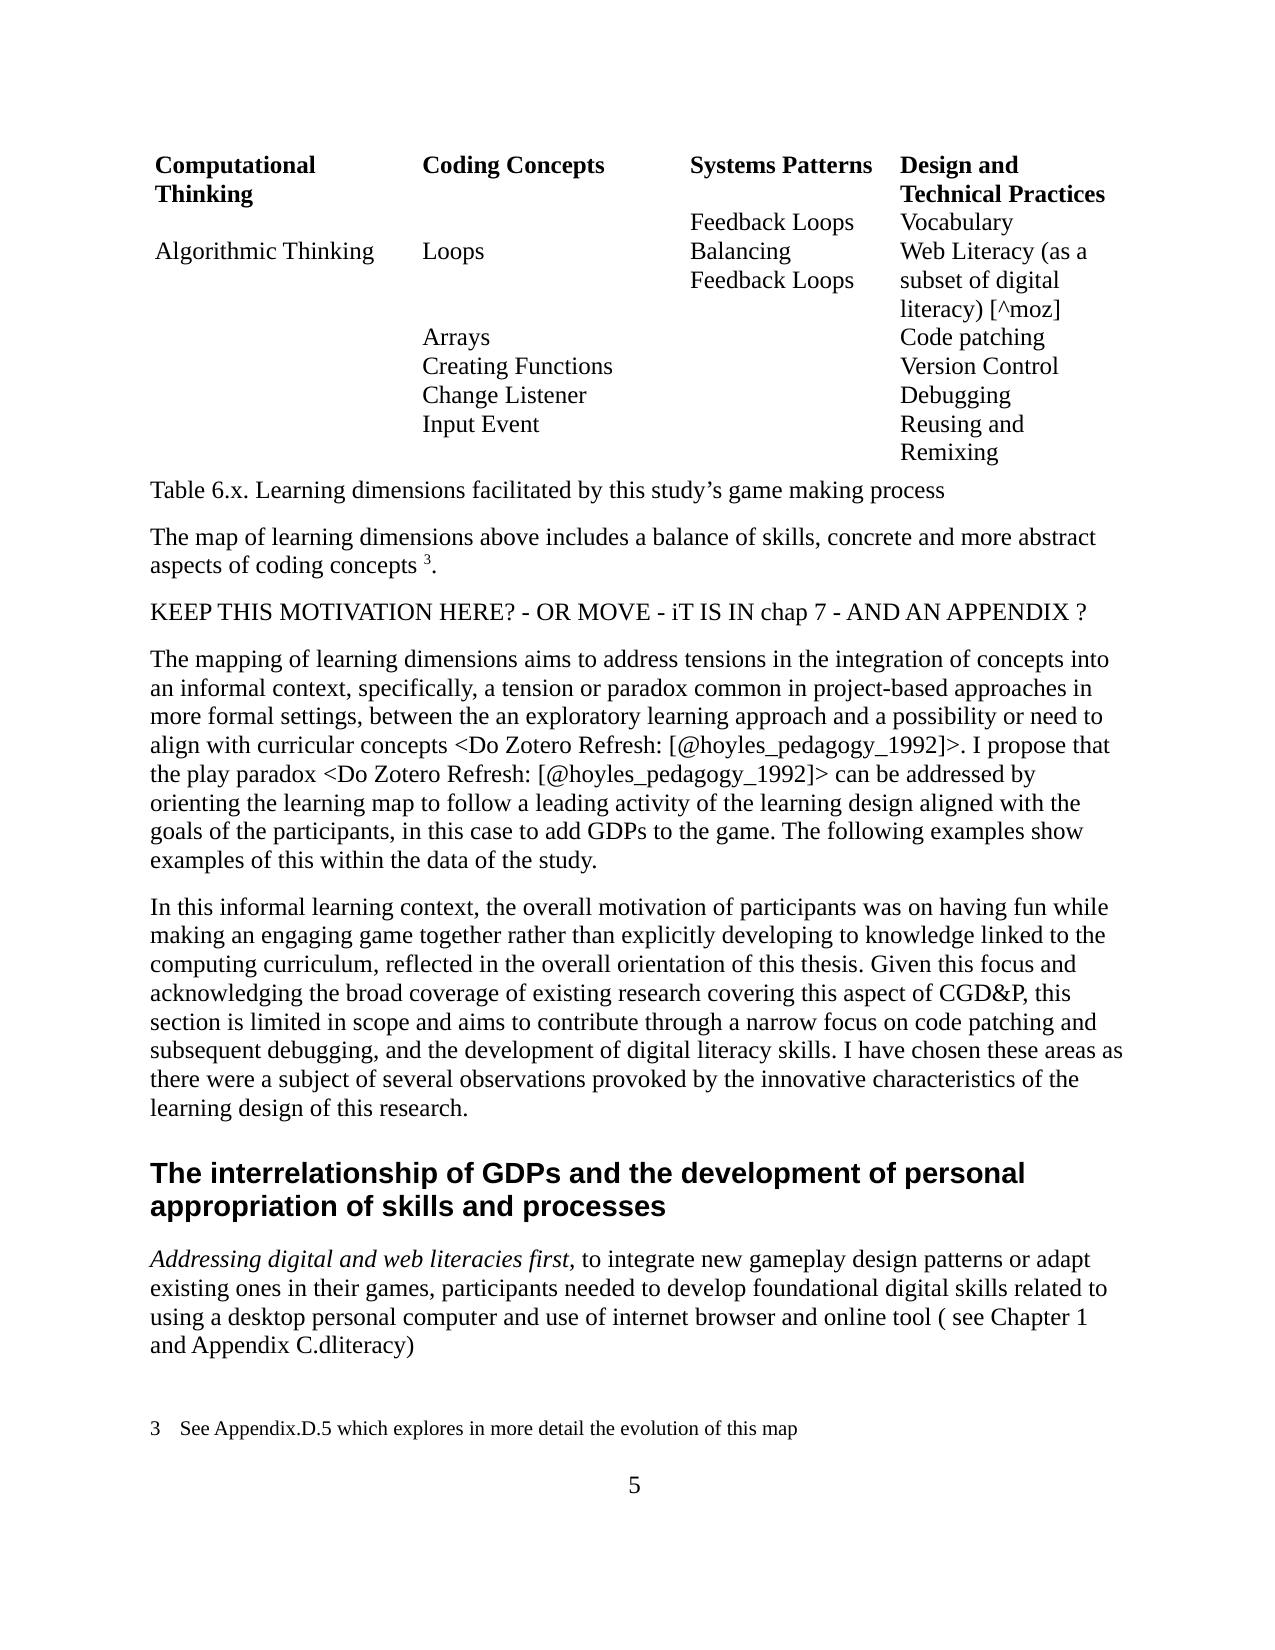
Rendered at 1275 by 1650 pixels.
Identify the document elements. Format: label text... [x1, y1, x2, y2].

text The map of learning dimensions above includes a balance of skills, concrete and more abstract aspects of coding concepts . [150, 522, 1125, 579]
table_cell Input Event [418, 409, 685, 466]
table_cell [685, 323, 896, 351]
table_cell [685, 409, 896, 466]
table_cell Vocabulary [896, 208, 1125, 236]
text KEEP THIS MOTIVATION HERE? - OR MOVE - iT IS IN chap 7 - AND AN APPENDIX ? [150, 597, 1125, 626]
table_header Coding Concepts [418, 150, 685, 207]
table_cell Balancing Feedback Loops [685, 236, 896, 322]
table_cell Change Listener [418, 380, 685, 409]
text See Appendix.D.5 which explores in more detail the evolution of this map [150, 1416, 1125, 1440]
table_cell [150, 380, 418, 409]
table_cell [150, 409, 418, 466]
table_cell Creating Functions [418, 351, 685, 380]
table_cell Code patching [896, 323, 1125, 351]
table_header Systems Patterns [685, 150, 896, 207]
text Table 6.x. Learning dimensions facilitated by this study’s game making process [150, 475, 1125, 504]
table_cell Algorithmic Thinking [150, 236, 418, 322]
table_cell [418, 208, 685, 236]
table_cell [150, 351, 418, 380]
table_cell [685, 351, 896, 380]
table_cell [150, 323, 418, 351]
table_cell Feedback Loops [685, 208, 896, 236]
table_header Design and Technical Practices [896, 150, 1125, 207]
table_cell Loops [418, 236, 685, 322]
table_header Computational Thinking [150, 150, 418, 207]
text In this informal learning context, the overall motivation of participants was on having fun while making an engaging game together rather than explicitly developing to knowledge linked to the computing curriculum, reflected in the overall orientation of this thesis. Given this focus and acknowledging the broad coverage of existing research covering this aspect of CGD&P, this section is limited in scope and aims to contribute through a narrow focus on code patching and subsequent debugging, and the development of digital literacy skills. I have chosen these areas as there were a subject of several observations provoked by the innovative characteristics of the learning design of this research. [150, 892, 1125, 1122]
table_cell Version Control [896, 351, 1125, 380]
table_cell Reusing and Remixing [896, 409, 1125, 466]
subtitle The interrelationship of GDPs and the development of personal appropriation of skills and processes [150, 1156, 1125, 1223]
table_cell Web Literacy (as a subset of digital literacy) [^moz] [896, 236, 1125, 322]
text The mapping of learning dimensions aims to address tensions in the integration of concepts into an informal context, specifically, a tension or paradox common in project-based approaches in more formal settings, between the an exploratory learning approach and a possibility or need to align with curricular concepts <Do Zotero Refresh: [@hoyles_pedagogy_1992]>. I propose that the play paradox <Do Zotero Refresh: [@hoyles_pedagogy_1992]> can be addressed by orienting the learning map to follow a leading activity of the learning design aligned with the goals of the participants, in this case to add GDPs to the game. The following examples show examples of this within the data of the study. [150, 644, 1125, 874]
table_cell [150, 208, 418, 236]
table_cell [685, 380, 896, 409]
table_cell Debugging [896, 380, 1125, 409]
table_cell Arrays [418, 323, 685, 351]
text Addressing digital and web literacies first, to integrate new gameplay design patterns or adapt existing ones in their games, participants needed to develop foundational digital skills related to using a desktop personal computer and use of internet browser and online tool ( see Chapter 1 and Appendix C.dliteracy) [150, 1244, 1125, 1359]
